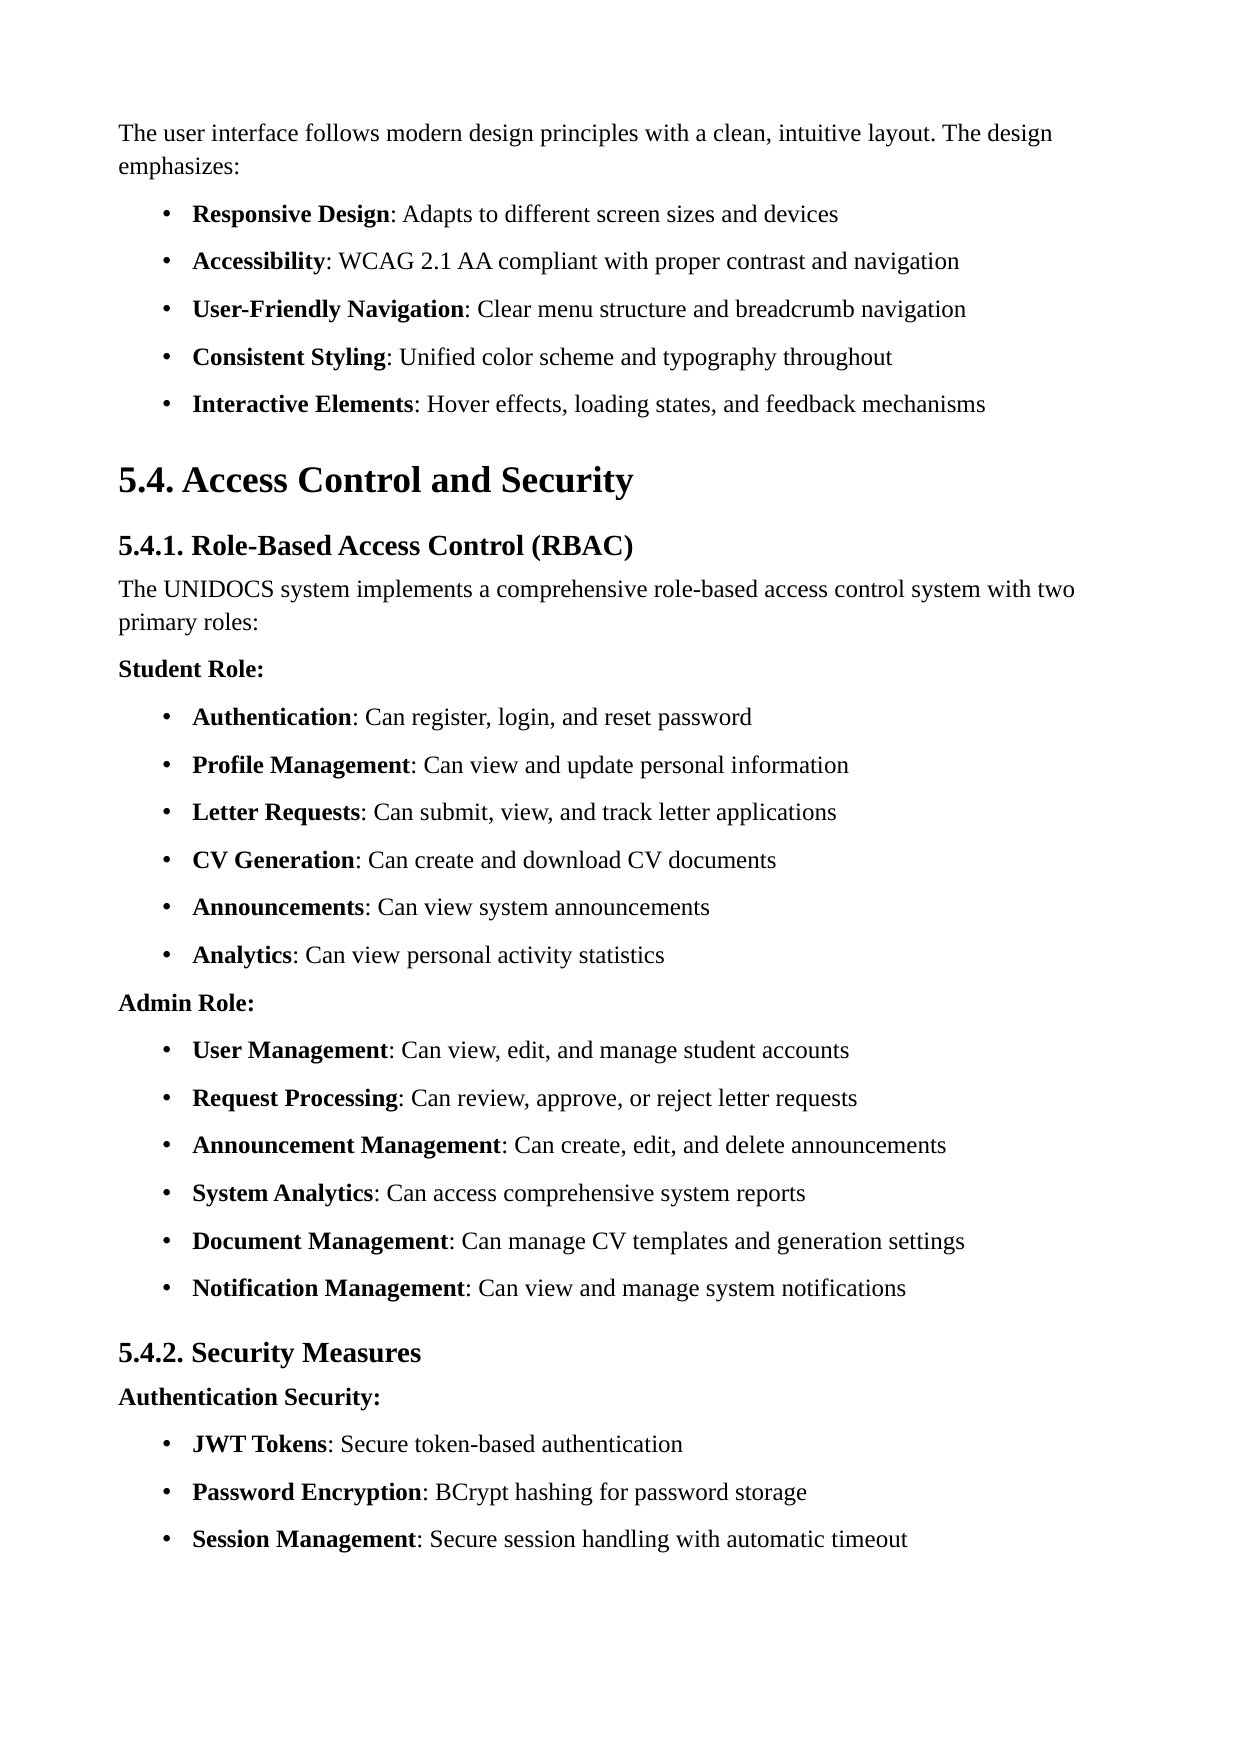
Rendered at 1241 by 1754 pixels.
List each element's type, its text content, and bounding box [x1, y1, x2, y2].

list Notification Management: Can view and manage system notifications [162, 1273, 1122, 1302]
list User-Friendly Navigation: Clear menu structure and breadcrumb navigation [162, 294, 1122, 323]
subtitle 5.4. Access Control and Security [118, 458, 1122, 501]
list Consistent Styling: Unified color scheme and typography throughout [162, 342, 1122, 370]
list Accessibility: WCAG 2.1 AA compliant with proper contrast and navigation [162, 246, 1122, 275]
list Password Encryption: BCrypt hashing for password storage [162, 1477, 1122, 1506]
list Analytics: Can view personal activity statistics [162, 940, 1122, 969]
text The user interface follows modern design principles with a clean, intuitive layout. The design emphasizes: [118, 118, 1122, 180]
text Admin Role: [118, 988, 1122, 1016]
list CV Generation: Can create and download CV documents [162, 845, 1122, 874]
list JWT Tokens: Secure token-based authentication [162, 1429, 1122, 1458]
list Request Processing: Can review, approve, or reject letter requests [162, 1083, 1122, 1112]
list Announcement Management: Can create, edit, and delete announcements [162, 1131, 1122, 1159]
list Session Management: Secure session handling with automatic timeout [162, 1524, 1122, 1553]
text The UNIDOCS system implements a comprehensive role-based access control system with two primary roles: [118, 574, 1122, 636]
list System Analytics: Can access comprehensive system reports [162, 1178, 1122, 1207]
list Interactive Elements: Hover effects, loading states, and feedback mechanisms [162, 389, 1122, 418]
list User Management: Can view, edit, and manage student accounts [162, 1035, 1122, 1064]
list Announcements: Can view system announcements [162, 892, 1122, 921]
subtitle 5.4.1. Role-Based Access Control (RBAC) [118, 528, 1122, 561]
list Letter Requests: Can submit, view, and track letter applications [162, 797, 1122, 826]
subtitle 5.4.2. Security Measures [118, 1336, 1122, 1369]
list Authentication: Can register, login, and reset password [162, 702, 1122, 731]
text Authentication Security: [118, 1382, 1122, 1410]
list Responsive Design: Adapts to different screen sizes and devices [162, 199, 1122, 227]
list Profile Management: Can view and update personal information [162, 750, 1122, 778]
list Document Management: Can manage CV templates and generation settings [162, 1226, 1122, 1254]
text Student Role: [118, 654, 1122, 683]
